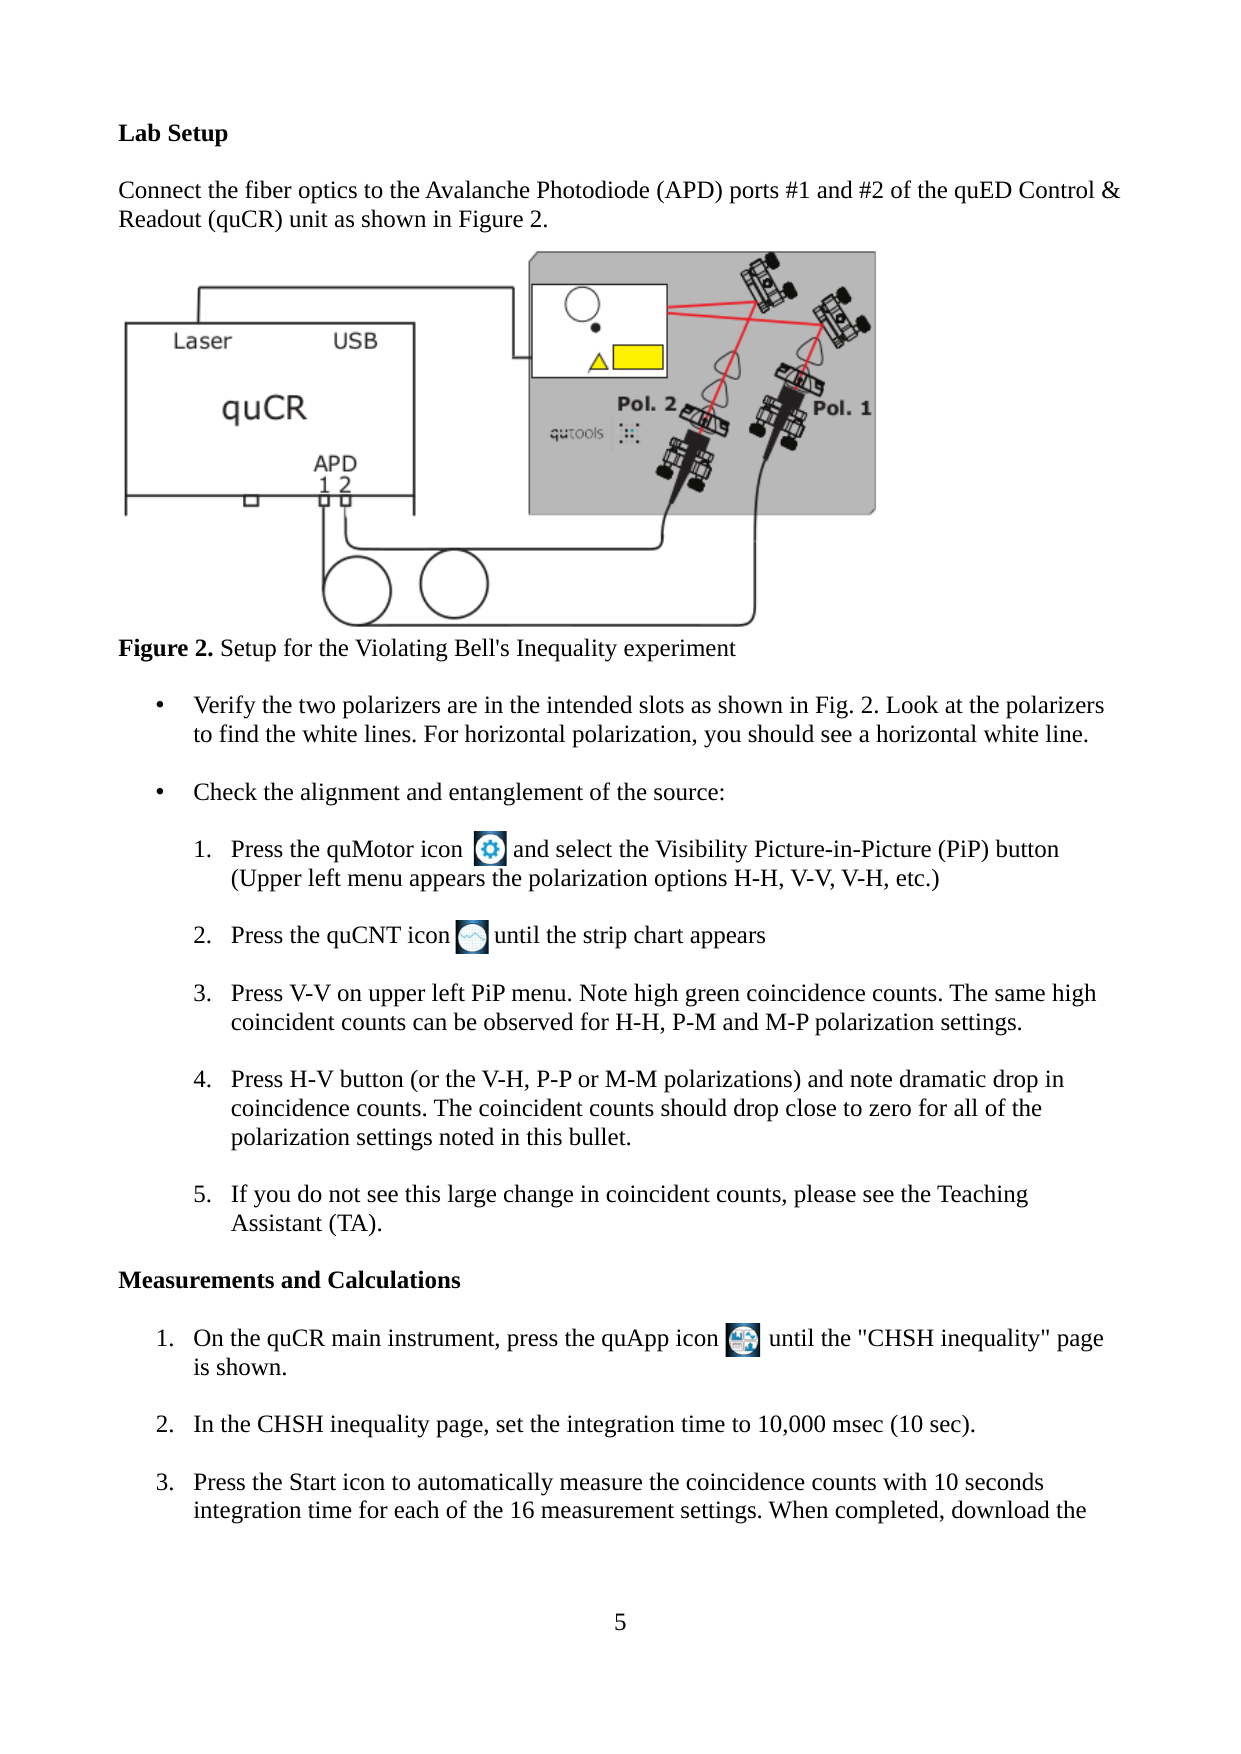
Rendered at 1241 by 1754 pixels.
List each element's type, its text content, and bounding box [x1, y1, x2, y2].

list Press the quCNT icon [193, 921, 455, 949]
text Lab Setup [118, 118, 1122, 147]
list Verify the two polarizers are in the intended slots as shown in Fig. 2. Look at the polarizers to find the white lines. For horizontal polarization, you should see a horizontal white line. [156, 691, 1122, 748]
text Connect the fiber optics to the Avalanche Photodiode (APD) ports #1 and #2 of the quED Control & Readout (quCR) unit as shown in Figure 2. [118, 176, 1122, 233]
list On the quCR main instrument, press the quApp icon until the "CHSH inequality" page is shown. [156, 1323, 1122, 1381]
list Press the Start icon to automatically measure the coincidence counts with 10 seconds integration time for each of the 16 measurement settings. When completed, download the [156, 1467, 1122, 1524]
picture [118, 243, 883, 634]
picture [455, 920, 489, 954]
picture [725, 1323, 761, 1357]
list Press the quMotor icon and select the Visibility Picture-in-Picture (PiP) button (Upper left menu appears the polarization options H-H, V-V, V-H, etc.) [193, 834, 1122, 892]
list until the strip chart appears [489, 921, 1122, 949]
text Measurements and Calculations [118, 1266, 1122, 1294]
list Press H-V button (or the V-H, P-P or M-M polarizations) and note dramatic drop in coincidence counts. The coincident counts should drop close to zero for all of the polarization settings noted in this bullet. [193, 1064, 1122, 1151]
list Press V-V on upper left PiP menu. Note high green coincidence counts. The same high coincident counts can be observed for H-H, P-M and M-P polarization settings. [193, 978, 1122, 1036]
list Check the alignment and entanglement of the source: [156, 777, 1122, 806]
list In the CHSH inequality page, set the integration time to 10,000 msec (10 sec). [156, 1409, 1122, 1438]
picture [473, 831, 507, 866]
text Figure 2. Setup for the Violating Bell's Inequality experiment [118, 233, 1122, 662]
list If you do not see this large change in coincident counts, please see the Teaching Assistant (TA). [193, 1179, 1122, 1237]
